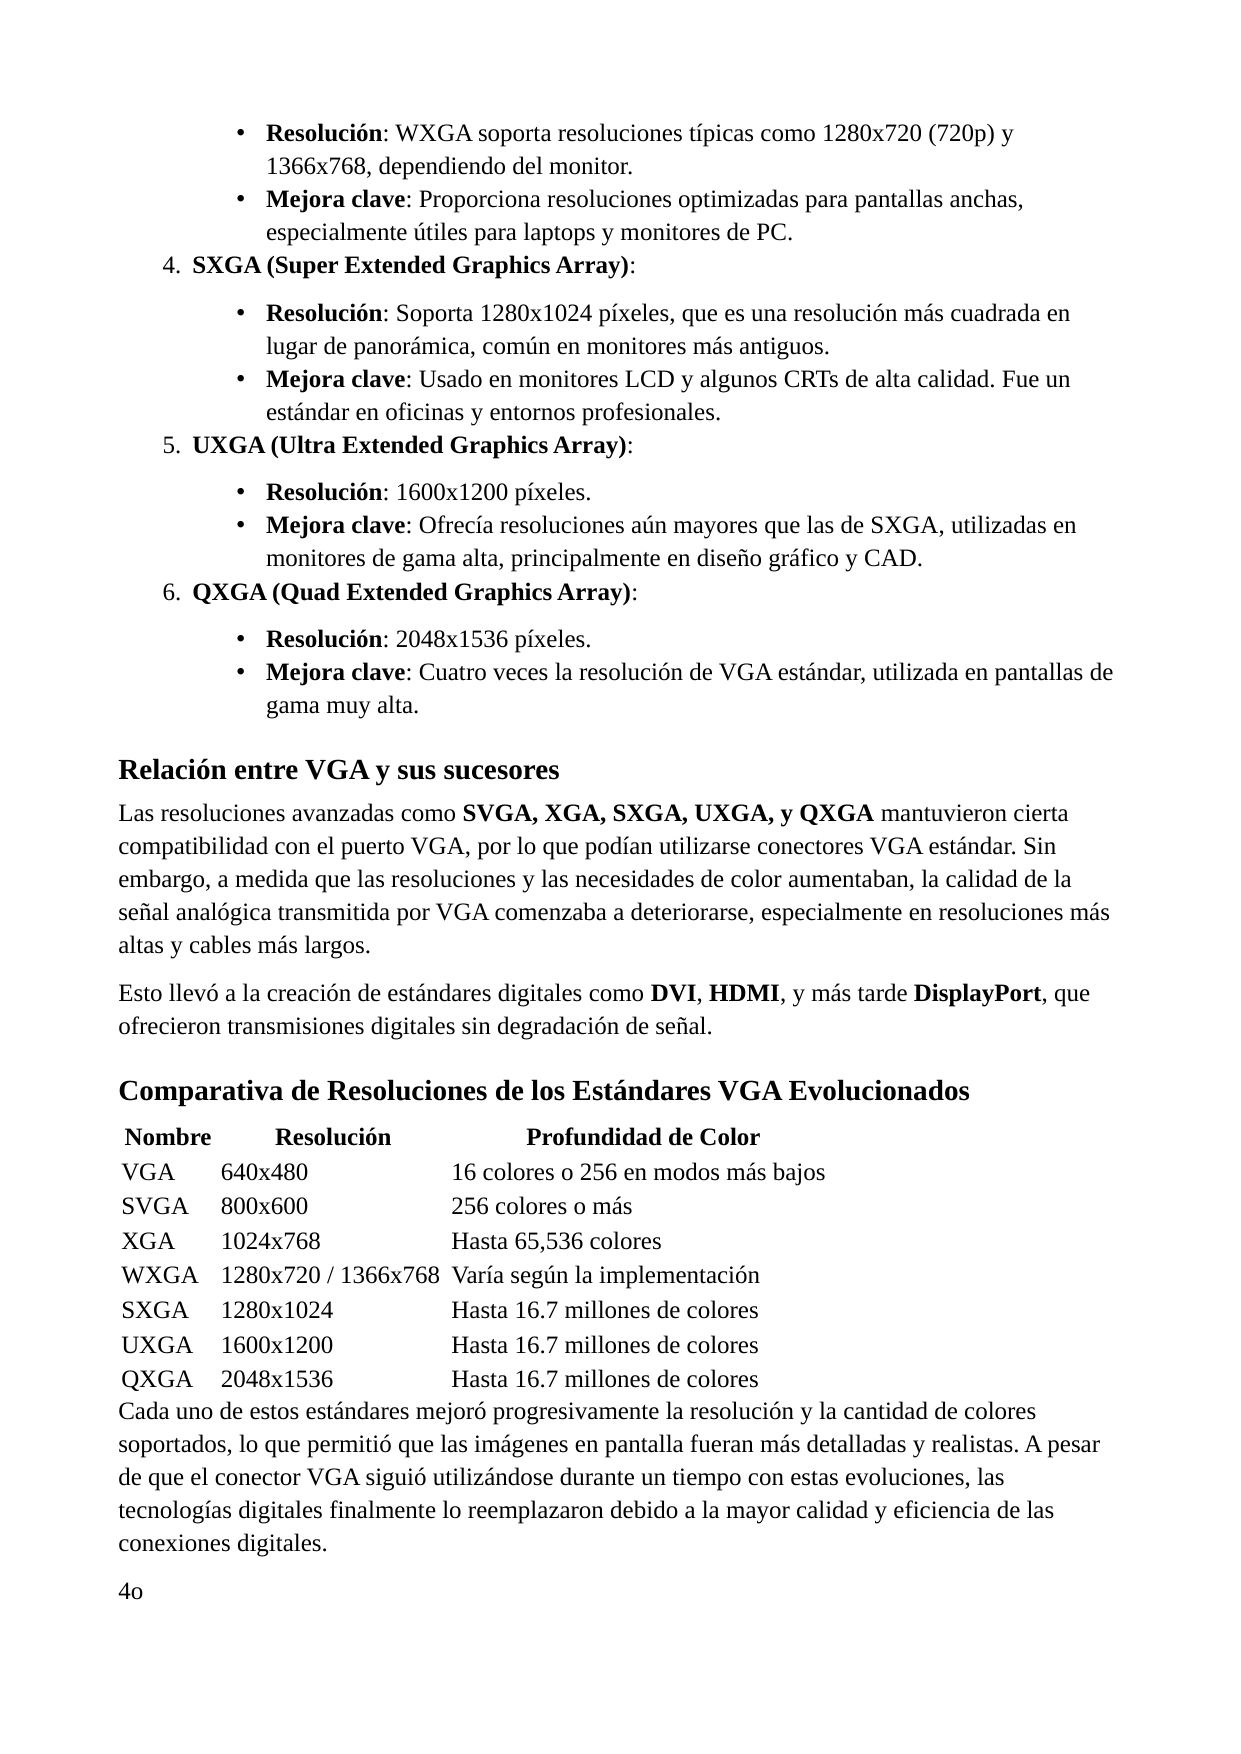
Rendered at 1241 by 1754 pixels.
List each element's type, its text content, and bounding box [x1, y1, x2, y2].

table_cell 16 colores o 256 en modos más bajos [448, 1154, 838, 1188]
table_cell WXGA [118, 1258, 218, 1292]
list QXGA (Quad Extended Graphics Array): [162, 577, 1122, 605]
table_cell 256 colores o más [448, 1189, 838, 1223]
table_header Profundidad de Color [448, 1119, 838, 1154]
table_cell 1280x720 / 1366x768 [218, 1258, 448, 1292]
text Esto llevó a la creación de estándares digitales como DVI, HDMI, y más tarde DisplayPort, que ofrecieron transmisiones digitales sin degradación de señal. [118, 978, 1122, 1040]
list Resolución: 2048x1536 píxeles. [236, 624, 1122, 653]
table_cell Hasta 16.7 millones de colores [448, 1361, 838, 1396]
table_cell VGA [118, 1154, 218, 1188]
list Resolución: 1600x1200 píxeles. [236, 477, 1122, 506]
subtitle Comparativa de Resoluciones de los Estándares VGA Evolucionados [118, 1073, 1122, 1107]
table_cell 640x480 [218, 1154, 448, 1188]
list UXGA (Ultra Extended Graphics Array): [162, 430, 1122, 459]
table_cell XGA [118, 1223, 218, 1258]
table_cell Hasta 16.7 millones de colores [448, 1292, 838, 1327]
table_header Nombre [118, 1119, 218, 1154]
table_cell 1024x768 [218, 1223, 448, 1258]
text Las resoluciones avanzadas como SVGA, XGA, SXGA, UXGA, y QXGA mantuvieron cierta compatibilidad con el puerto VGA, por lo que podían utilizarse conectores VGA estándar. Sin embargo, a medida que las resoluciones y las necesidades de color aumentaban, la calidad de la señal analógica transmitida por VGA comenzaba a deteriorarse, especialmente en resoluciones más altas y cables más largos. [118, 798, 1122, 959]
table_cell 2048x1536 [218, 1361, 448, 1396]
table_cell SXGA [118, 1292, 218, 1327]
list Mejora clave: Proporciona resoluciones optimizadas para pantallas anchas, especialmente útiles para laptops y monitores de PC. [236, 184, 1122, 246]
list Mejora clave: Cuatro veces la resolución de VGA estándar, utilizada en pantallas de gama muy alta. [236, 657, 1122, 719]
list Resolución: Soporta 1280x1024 píxeles, que es una resolución más cuadrada en lugar de panorámica, común en monitores más antiguos. [236, 298, 1122, 359]
list SXGA (Super Extended Graphics Array): [162, 250, 1122, 279]
table_cell Hasta 16.7 millones de colores [448, 1327, 838, 1361]
list Mejora clave: Ofrecía resoluciones aún mayores que las de SXGA, utilizadas en monitores de gama alta, principalmente en diseño gráfico y CAD. [236, 511, 1122, 572]
table_cell UXGA [118, 1327, 218, 1361]
list Resolución: WXGA soporta resoluciones típicas como 1280x720 (720p) y 1366x768, dependiendo del monitor. [236, 118, 1122, 180]
table_cell Hasta 65,536 colores [448, 1223, 838, 1258]
subtitle Relación entre VGA y sus sucesores [118, 752, 1122, 786]
table_header Resolución [218, 1119, 448, 1154]
table_cell 800x600 [218, 1189, 448, 1223]
table_cell 1600x1200 [218, 1327, 448, 1361]
table_cell Varía según la implementación [448, 1258, 838, 1292]
list Mejora clave: Usado en monitores LCD y algunos CRTs de alta calidad. Fue un estándar en oficinas y entornos profesionales. [236, 364, 1122, 426]
text 4o [118, 1576, 1122, 1604]
table_cell 1280x1024 [218, 1292, 448, 1327]
table_cell SVGA [118, 1189, 218, 1223]
text Cada uno de estos estándares mejoró progresivamente la resolución y la cantidad de colores soportados, lo que permitió que las imágenes en pantalla fueran más detalladas y realistas. A pesar de que el conector VGA siguió utilizándose durante un tiempo con estas evoluciones, las tecnologías digitales finalmente lo reemplazaron debido a la mayor calidad y eficiencia de las conexiones digitales. [118, 1396, 1122, 1557]
table_cell QXGA [118, 1361, 218, 1396]
